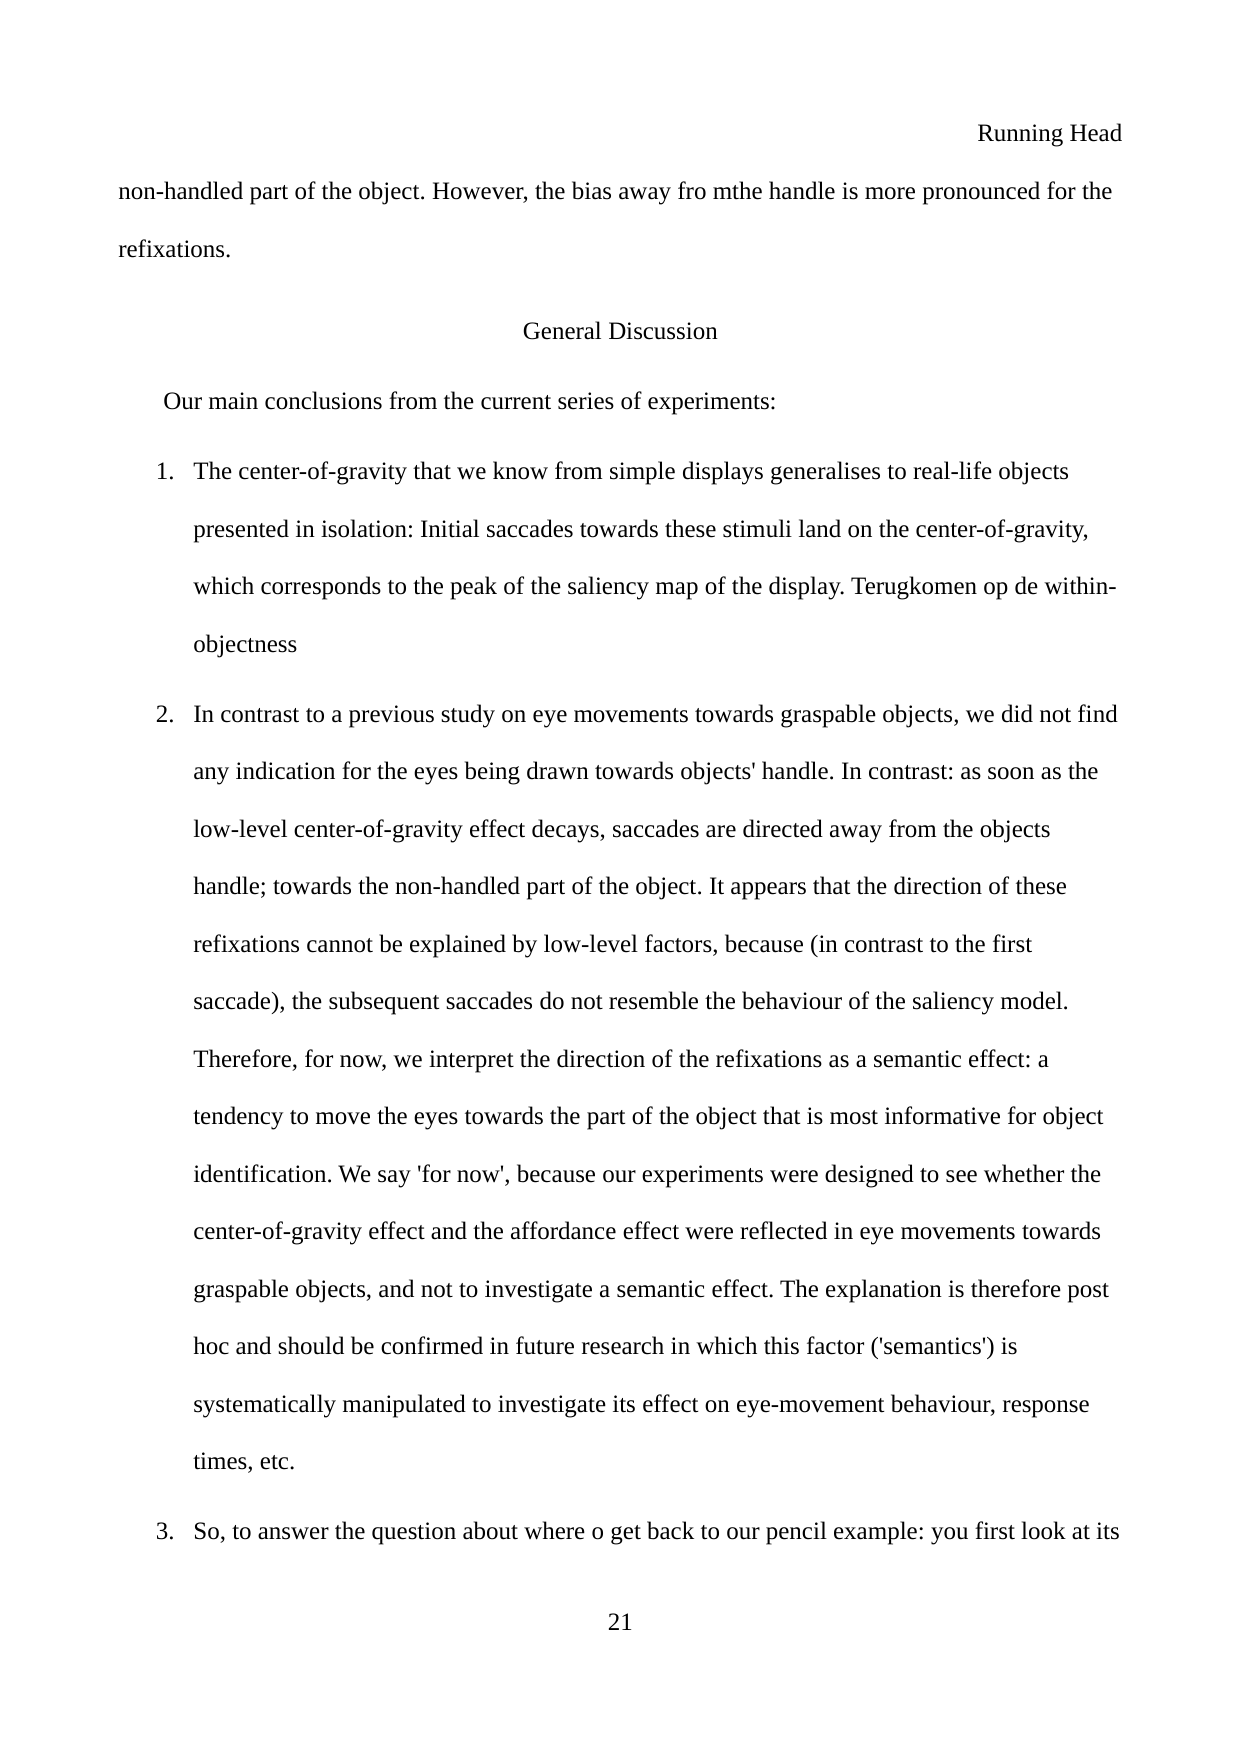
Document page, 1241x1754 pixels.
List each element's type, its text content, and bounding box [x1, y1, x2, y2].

text Our main conclusions from the current series of experiments: [118, 386, 1122, 415]
list The center-of-gravity that we know from simple displays generalises to real-life objects presented in isolation: Initial saccades towards these stimuli land on the center-of-gravity, which corresponds to the peak of the saliency map of the display. Terugkomen op de within-objectness [156, 456, 1122, 658]
list So, to answer the question about where o get back to our pencil example: you first look at its [156, 1516, 1122, 1545]
text non-handled part of the object. However, the bias away fro mthe handle is more pronounced for the refixations. [118, 176, 1122, 263]
subtitle General Discussion [118, 316, 1122, 345]
list In contrast to a previous study on eye movements towards graspable objects, we did not find any indication for the eyes being drawn towards objects' handle. In contrast: as soon as the low-level center-of-gravity effect decays, saccades are directed away from the objects handle; towards the non-handled part of the object. It appears that the direction of these refixations cannot be explained by low-level factors, because (in contrast to the first saccade), the subsequent saccades do not resemble the behaviour of the saliency model. Therefore, for now, we interpret the direction of the refixations as a semantic effect: a tendency to move the eyes towards the part of the object that is most informative for object identification. We say 'for now', because our experiments were designed to see whether the center-of-gravity effect and the affordance effect were reflected in eye movements towards graspable objects, and not to investigate a semantic effect. The explanation is therefore post hoc and should be confirmed in future research in which this factor ('semantics') is systematically manipulated to investigate its effect on eye-movement behaviour, response times, etc. [156, 699, 1122, 1475]
